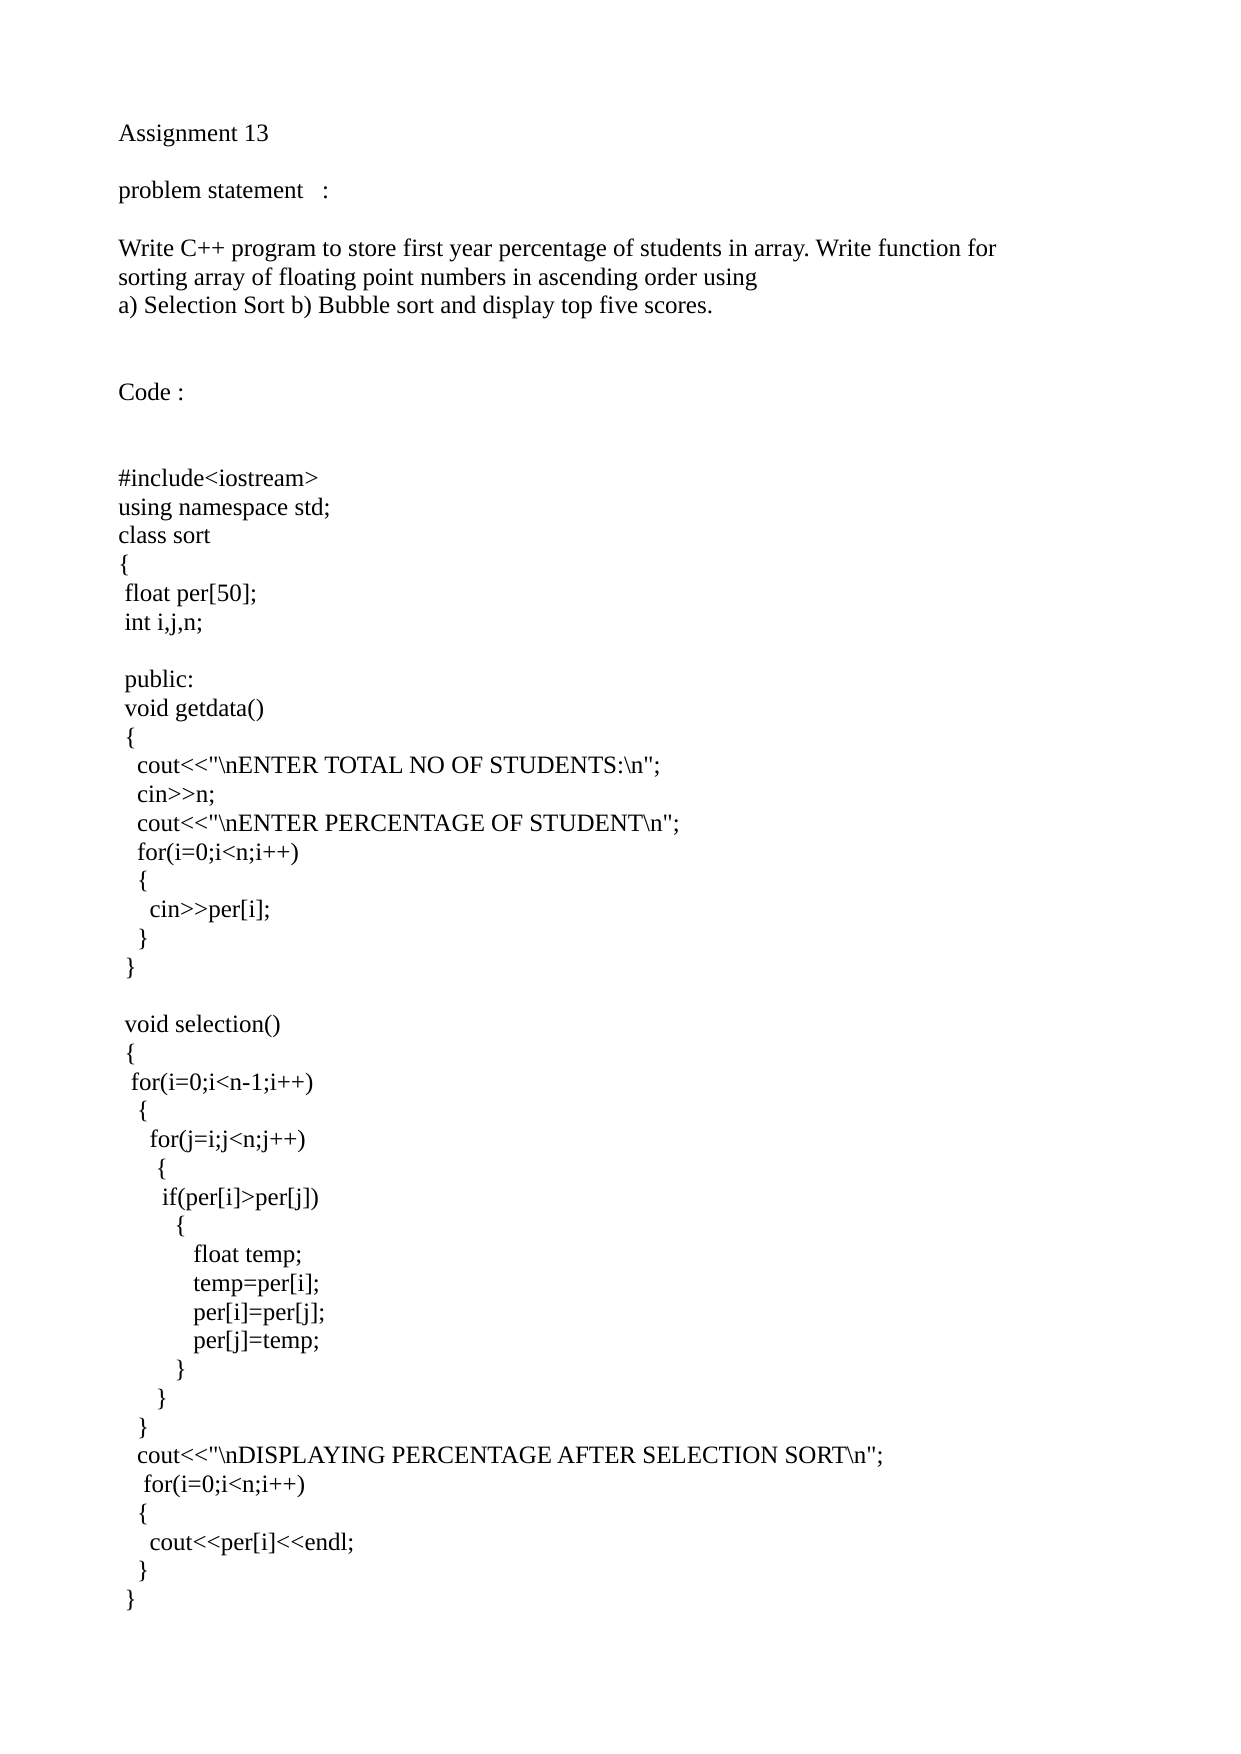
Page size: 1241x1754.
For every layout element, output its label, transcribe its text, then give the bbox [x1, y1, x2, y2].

text public: [118, 664, 1122, 693]
text for(i=0;i<n-1;i++) [118, 1067, 1122, 1096]
text { [118, 866, 1122, 894]
text } [118, 1354, 1122, 1383]
text float temp; [118, 1239, 1122, 1268]
text problem statement : [118, 176, 1122, 204]
text { [118, 1038, 1122, 1067]
text if(per[i]>per[j]) [118, 1182, 1122, 1211]
text per[j]=temp; [118, 1326, 1122, 1354]
text } [118, 1412, 1122, 1441]
text Code : [118, 377, 1122, 406]
text cin>>per[i]; [118, 894, 1122, 923]
text cout<<"\nENTER PERCENTAGE OF STUDENT\n"; [118, 808, 1122, 837]
text Assignment 13 [118, 118, 1122, 147]
text } [118, 1556, 1122, 1584]
text } [118, 923, 1122, 952]
text } [118, 1383, 1122, 1412]
text class sort [118, 521, 1122, 549]
text { [118, 722, 1122, 751]
text { [118, 1096, 1122, 1124]
text Write C++ program to store first year percentage of students in array. Write function for [118, 233, 1122, 262]
text cout<<per[i]<<endl; [118, 1527, 1122, 1556]
text temp=per[i]; [118, 1268, 1122, 1297]
text for(i=0;i<n;i++) [118, 1469, 1122, 1498]
text { [118, 1211, 1122, 1239]
text a) Selection Sort b) Bubble sort and display top five scores. [118, 291, 1122, 319]
text sorting array of floating point numbers in ascending order using [118, 262, 1122, 291]
text } [118, 952, 1122, 981]
text float per[50]; [118, 578, 1122, 607]
text { [118, 549, 1122, 578]
text for(j=i;j<n;j++) [118, 1124, 1122, 1153]
text } [118, 1584, 1122, 1613]
text { [118, 1498, 1122, 1527]
text void selection() [118, 1009, 1122, 1038]
text cin>>n; [118, 779, 1122, 808]
text for(i=0;i<n;i++) [118, 837, 1122, 866]
text per[i]=per[j]; [118, 1297, 1122, 1326]
text { [118, 1153, 1122, 1182]
text int i,j,n; [118, 607, 1122, 636]
text #include<iostream> [118, 463, 1122, 492]
text cout<<"\nDISPLAYING PERCENTAGE AFTER SELECTION SORT\n"; [118, 1441, 1122, 1469]
text void getdata() [118, 693, 1122, 722]
text cout<<"\nENTER TOTAL NO OF STUDENTS:\n"; [118, 751, 1122, 779]
text using namespace std; [118, 492, 1122, 521]
